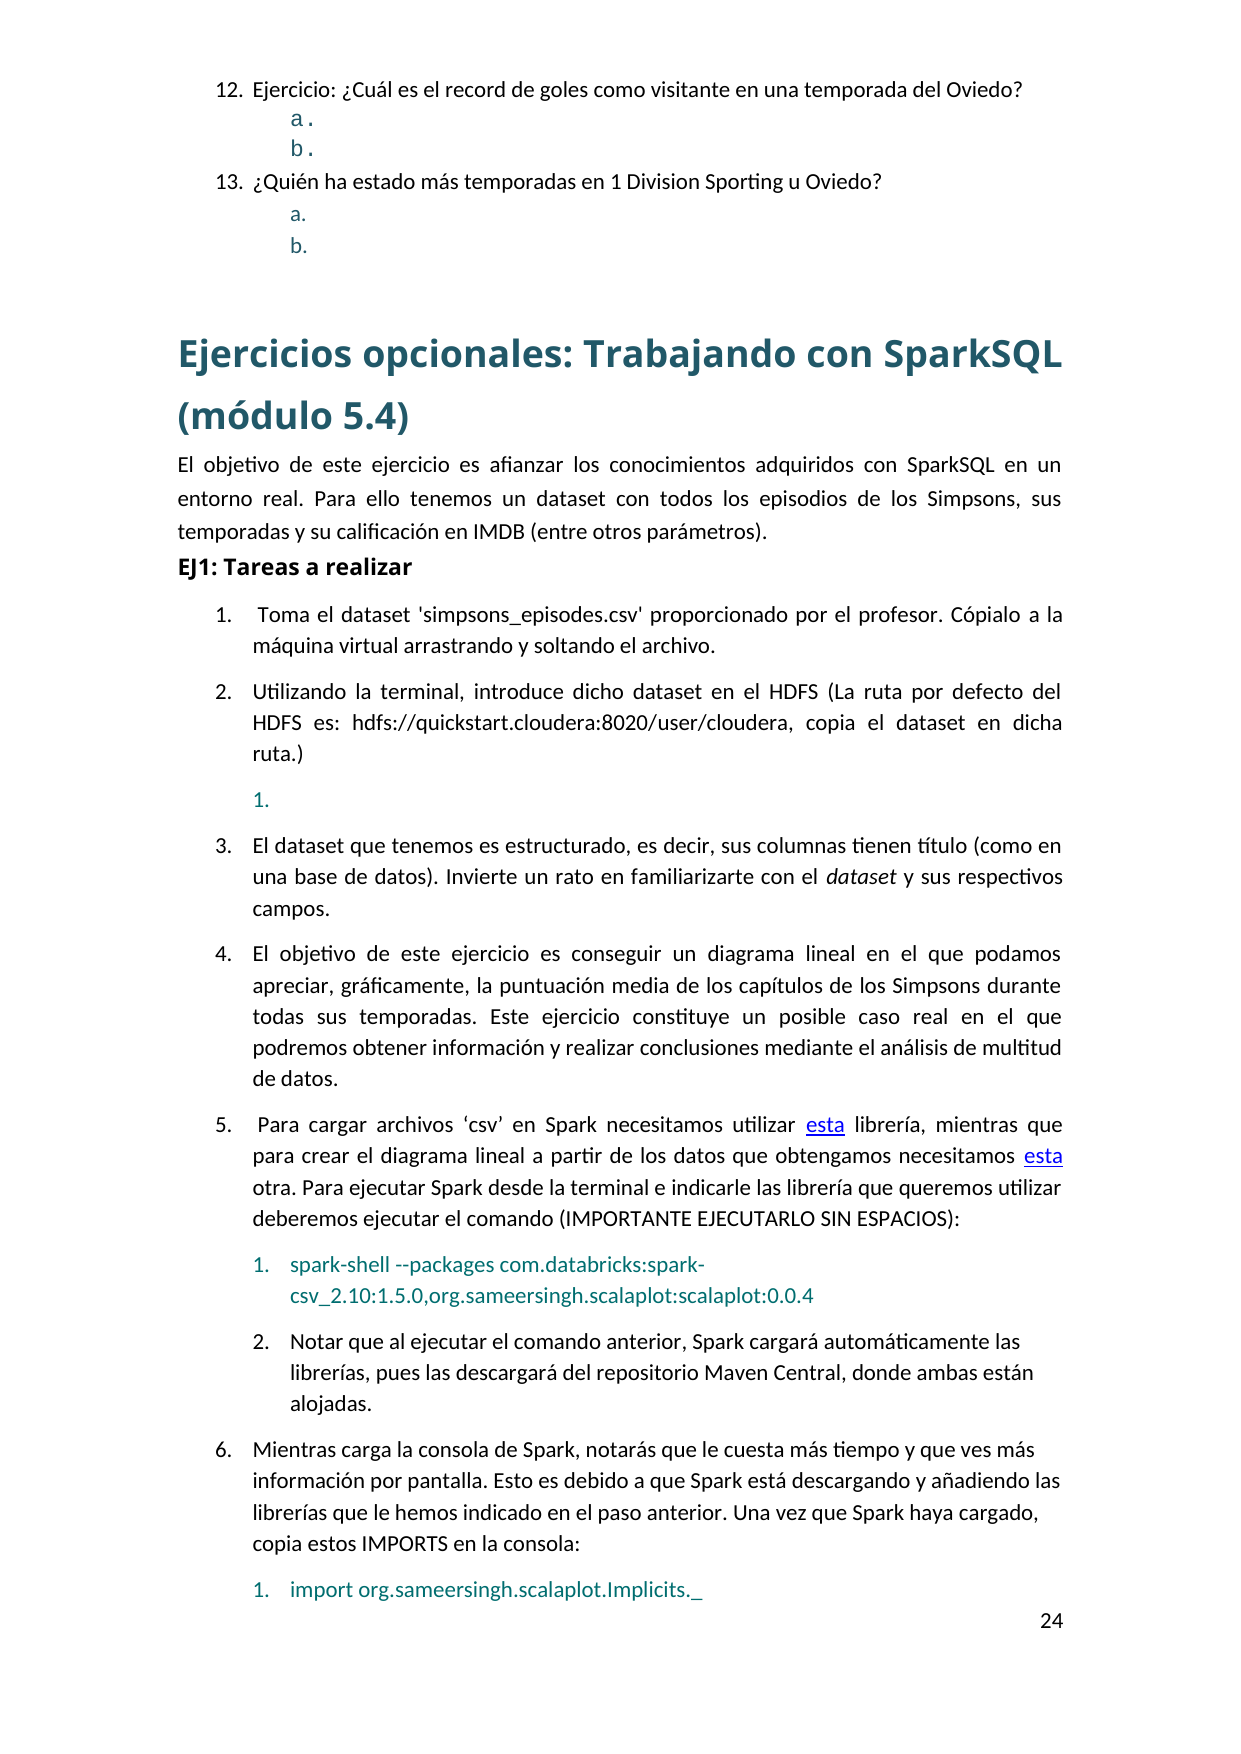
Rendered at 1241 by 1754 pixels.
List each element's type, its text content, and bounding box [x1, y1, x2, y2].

list El dataset que tenemos es estructurado, es decir, sus columnas tienen título (como en una base de datos). Invierte un rato en familiarizarte con el dataset y sus respectivos campos. [215, 828, 1063, 922]
list Mientras carga la consola de Spark, notarás que le cuesta más tiempo y que ves más información por pantalla. Esto es debido a que Spark está descargando y añadiendo las librerías que le hemos indicado en el paso anterior. Una vez que Spark haya cargado, copia estos IMPORTS en la consola: [215, 1432, 1063, 1557]
list Toma el dataset 'simpsons_episodes.csv' proporcionado por el profesor. Cópialo a la máquina virtual arrastrando y soltando el archivo. [215, 597, 1063, 659]
list Ejercicio: ¿Cuál es el record de goles como visitante en una temporada del Oviedo? [215, 75, 1063, 103]
text Ejercicios opcionales: Trabajando con SparkSQL (módulo 5.4) [177, 328, 1063, 440]
list Notar que al ejecutar el comando anterior, Spark cargará automáticamente las librerías, pues las descargará del repositorio Maven Central, donde ambas están alojadas. [252, 1324, 1063, 1417]
list Para cargar archivos ‘csv’ en Spark necesitamos utilizar esta librería, mientras que para crear el diagrama lineal a partir de los datos que obtengamos necesitamos esta otra. Para ejecutar Spark desde la terminal e indicarle las librería que queremos utilizar deberemos ejecutar el comando (IMPORTANTE EJECUTARLO SIN ESPACIOS): [215, 1107, 1063, 1232]
text EJ1: Tareas a realizar [177, 551, 1063, 582]
list El objetivo de este ejercicio es conseguir un diagrama lineal en el que podamos apreciar, gráficamente, la puntuación media de los capítulos de los Simpsons durante todas sus temporadas. Este ejercicio constituye un posible caso real en el que podremos obtener información y realizar conclusiones mediante el análisis de multitud de datos. [215, 936, 1063, 1092]
list ¿Quién ha estado más temporadas en 1 Division Sporting u Oviedo? [215, 167, 1063, 195]
list import org.sameersingh.scalaplot.Implicits._ [252, 1572, 1063, 1603]
list Utilizando la terminal, introduce dicho dataset en el HDFS (La ruta por defecto del HDFS es: hdfs://quickstart.cloudera:8020/user/cloudera, copia el dataset en dicha ruta.) [215, 674, 1063, 767]
list spark-shell --packages com.databricks:spark-csv_2.10:1.5.0,org.sameersingh.scalaplot:scalaplot:0.0.4 [252, 1247, 1063, 1309]
text El objetivo de este ejercicio es afianzar los conocimientos adquiridos con SparkSQL en un entorno real. Para ello tenemos un dataset con todos los episodios de los Simpsons, sus temporadas y su calificación en IMDB (entre otros parámetros). [177, 450, 1063, 545]
